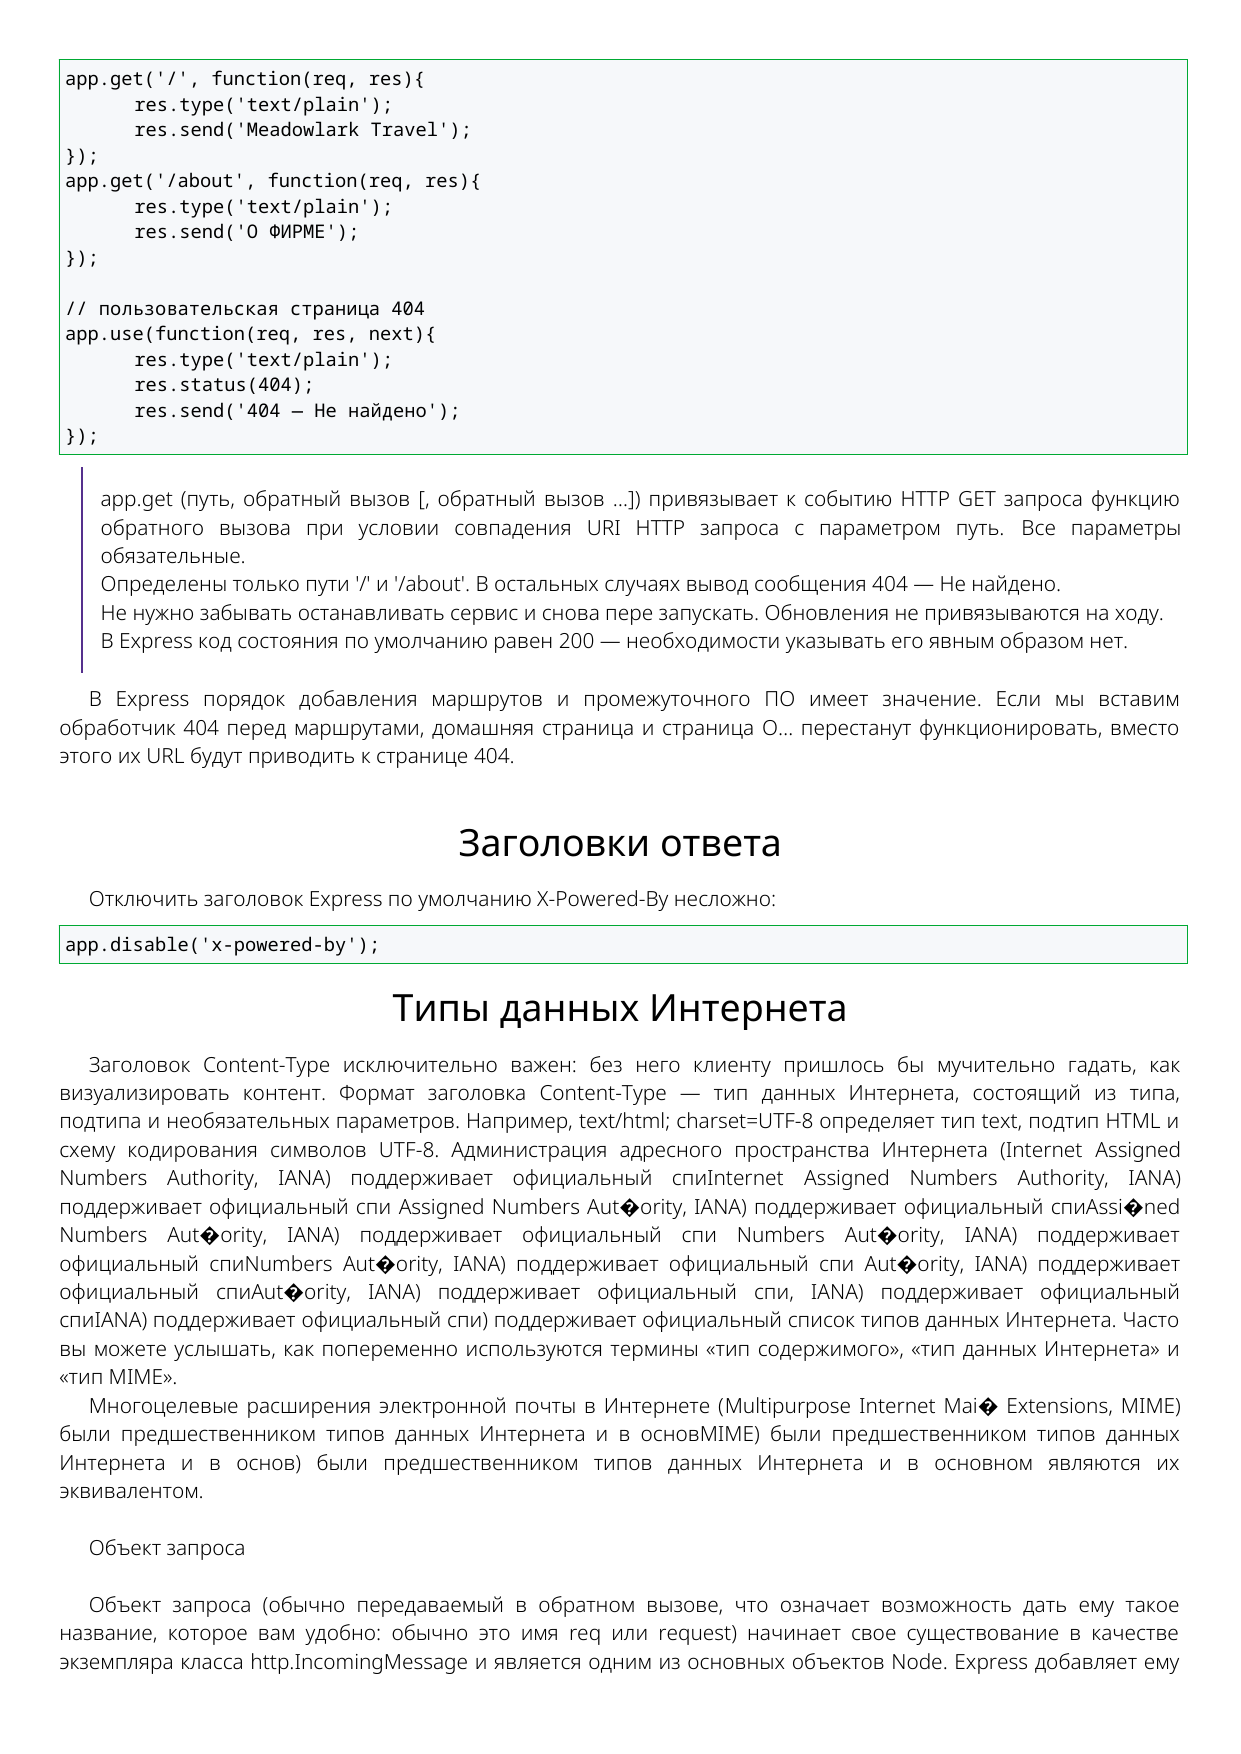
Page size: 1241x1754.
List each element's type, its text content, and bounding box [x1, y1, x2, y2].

text res.type('text/plain'); [60, 84, 1187, 110]
text Определены только пути '/' и '/about'. В остальных случаях вывод сообщения 404 — Не найдено. [83, 569, 1199, 598]
text Объект запроса [59, 1533, 1181, 1562]
text // пользовательская страница 404 [60, 289, 1187, 314]
subtitle Типы данных Интернета [59, 981, 1181, 1032]
text Не нужно забывать останавливать сервис и снова пере запускать. Обновления не привязываются на ходу. [83, 598, 1199, 626]
text res.send('404 — Не найдено'); [60, 391, 1187, 416]
text Заголовок Content-Type исключительно важен: без него клиенту пришлось бы мучительно гадать, как визуализировать контент. Формат заголовка Content-Type — тип данных Интернета, состоящий из типа, подтипа и необязательных параметров. Например, text/html; charset=UTF-8 определяет тип text, подтип HTML и схему кодирования символов UTF-8. Администрация адресного пространства Интернета (Internet Assigned Numbers Authority, IANA) поддерживает официальный спиInternet Assigned Numbers Authority, IANA) поддерживает официальный спи Assigned Numbers Aut�ority, IANA) поддерживает официальный спиAssi�ned Numbers Aut�ority, IANA) поддерживает официальный спи Numbers Aut�ority, IANA) поддерживает официальный спиNumbers Aut�ority, IANA) поддерживает официальный спи Aut�ority, IANA) поддерживает официальный спиAut�ority, IANA) поддерживает официальный спи, IANA) поддерживает официальный спиIANA) поддерживает официальный спи) поддерживает официальный список типов данных Интернета. Часто вы можете услышать, как попеременно используются термины «тип содержимого», «тип данных Интернета» и «тип MIME». [59, 1050, 1181, 1391]
text }); [60, 136, 1187, 161]
text app.disable('x-powered-by'); [60, 926, 1187, 963]
text }); [60, 238, 1187, 263]
text res.type('text/plain'); [60, 187, 1187, 212]
text res.type('text/plain'); [60, 340, 1187, 365]
text app.get (путь, обратный вызов [, обратный вызов …]) привязывает к событию HTTP GET запроса функцию обратного вызова при условии совпадения URI HTTP запроса с параметром путь. Все параметры обязательные. [83, 467, 1199, 569]
subtitle Заголовки ответа [59, 816, 1181, 867]
text Объект запроса (обычно передаваемый в обратном вызове, что означает возможность дать ему такое название, которое вам удобно: обычно это имя req или request) начинает свое существование в качестве экземпляра класса http.IncomingMessage и является одним из основных объектов Node. Express добавляет ему [59, 1590, 1181, 1675]
text app.use(function(req, res, next){ [60, 314, 1187, 340]
text res.send('О ФИРМЕ'); [60, 212, 1187, 238]
text В Express порядок добавления маршрутов и промежуточного ПО имеет значение. Если мы вставим обработчик 404 перед маршрутами, домашняя страница и страница О… перестанут функционировать, вместо этого их URL будут приводить к странице 404. [59, 684, 1181, 770]
text Многоцелевые расширения электронной почты в Интернете (Multipurpose Internet Mai� Extensions, MIME) были предшественником типов данных Интернета и в основMIME) были предшественником типов данных Интернета и в основ) были предшественником типов данных Интернета и в основном являются их эквивалентом. [59, 1391, 1181, 1505]
text app.get('/', function(req, res){ [60, 60, 1187, 84]
text В Express код состояния по умолчанию равен 200 — необходимости указывать его явным образом нет. [83, 626, 1199, 673]
text Отключить заголовок Express по умолчанию X-Powered-By несложно: [59, 884, 1181, 913]
text }); [60, 416, 1187, 454]
text res.status(404); [60, 365, 1187, 391]
text res.send('Meadowlark Travel'); [60, 110, 1187, 136]
text app.get('/about', function(req, res){ [60, 161, 1187, 187]
